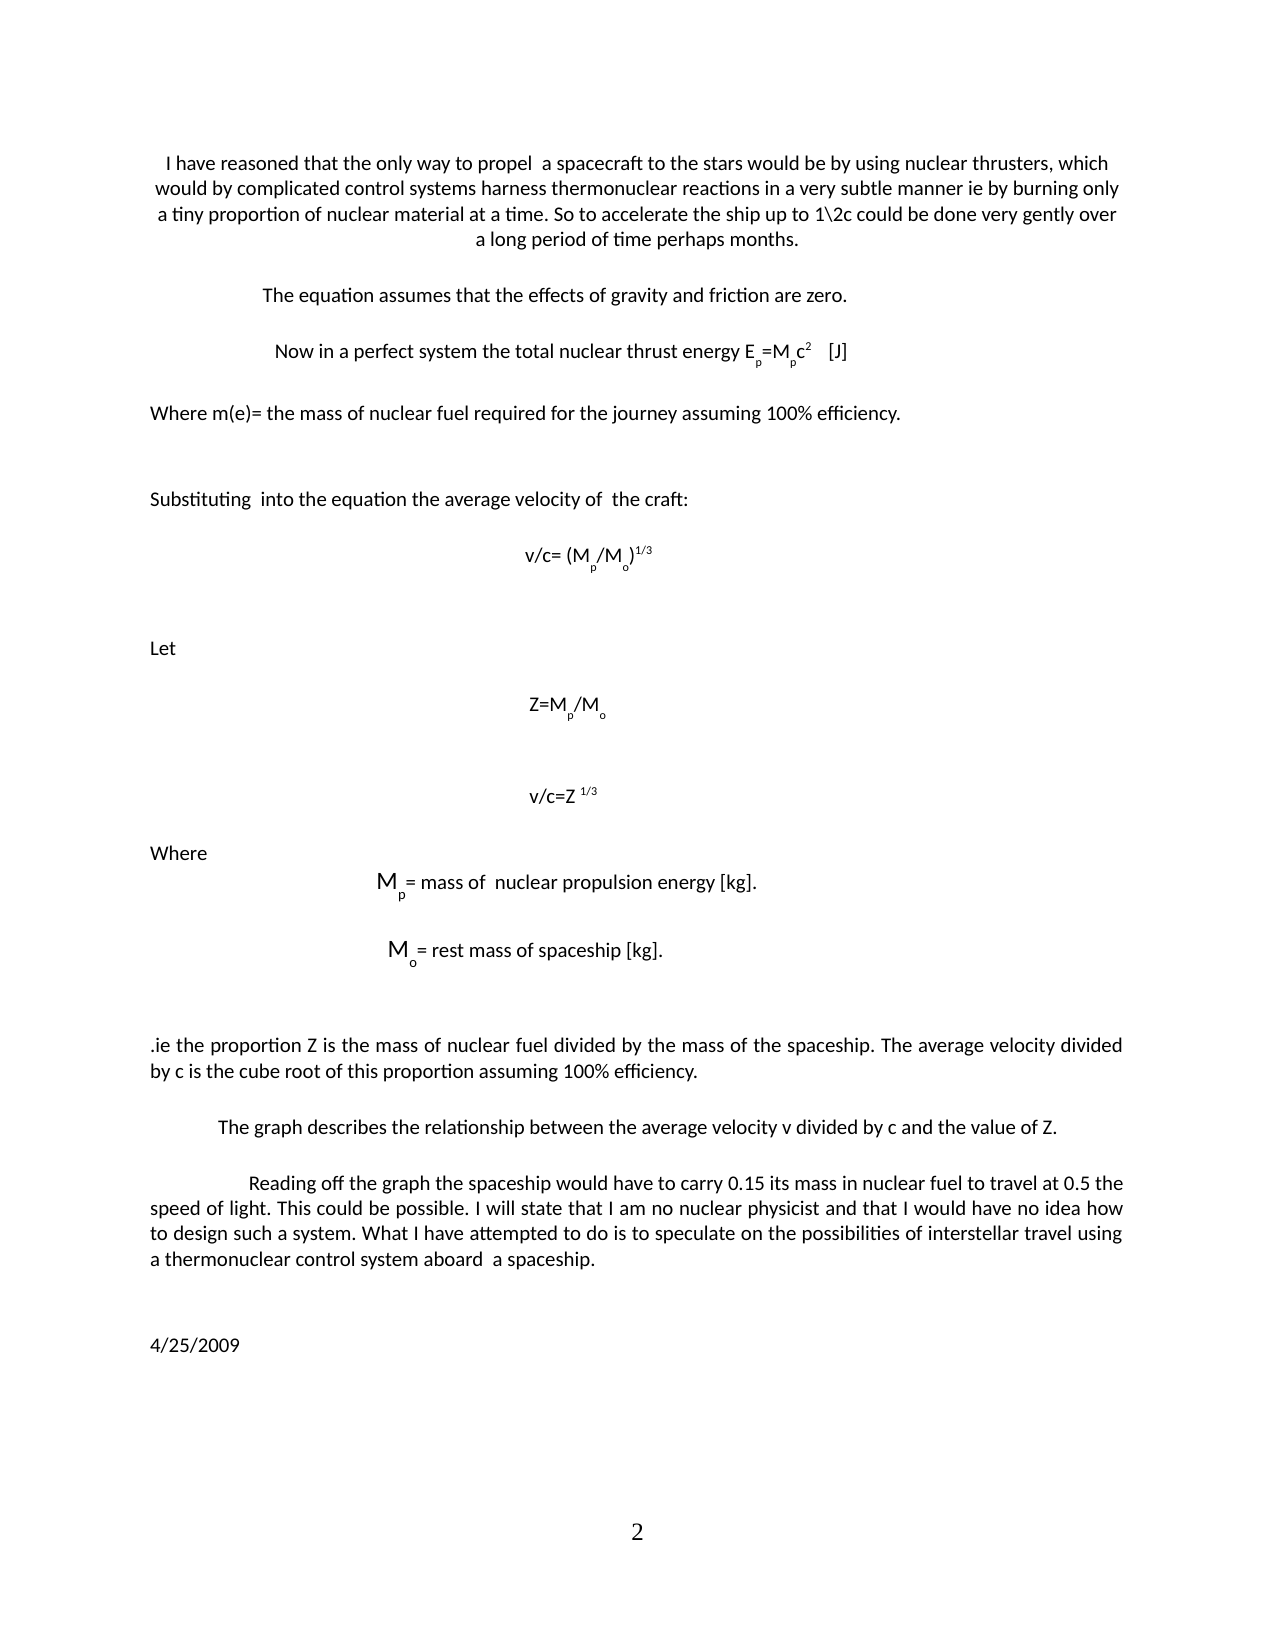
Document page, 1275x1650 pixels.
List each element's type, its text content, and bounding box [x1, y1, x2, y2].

text v/c=Z 1/3 [150, 784, 1125, 809]
text 4/25/2009 [150, 1332, 1125, 1358]
text Mo= rest mass of spaceship [kg]. [150, 933, 1125, 971]
text .ie the proportion Z is the mass of nuclear fuel divided by the mass of the spaceship. The average velocity divided by c is the cube root of this proportion assuming 100% efficiency. [150, 1032, 1125, 1083]
text Substituting into the equation the average velocity of the craft: [150, 487, 1125, 512]
text Z=Mp/Mo [150, 691, 1125, 723]
text Now in a perfect system the total nuclear thrust energy Ep=Mpc2 [J] [150, 338, 1125, 370]
text The equation assumes that the effects of gravity and friction are zero. [150, 282, 1125, 308]
text Where m(e)= the mass of nuclear fuel required for the journey assuming 100% efficiency. [150, 400, 1125, 426]
text Mp= mass of nuclear propulsion energy [kg]. [150, 865, 1125, 903]
text The graph describes the relationship between the average velocity v divided by c and the value of Z. [150, 1114, 1125, 1139]
text v/c= (Mp/Mo)1/3 [150, 543, 1125, 574]
text Where [150, 840, 1125, 865]
text I have reasoned that the only way to propel a spacecraft to the stars would be by using nuclear thrusters, which would by complicated control systems harness thermonuclear reactions in a very subtle manner ie by burning only a tiny proportion of nuclear material at a time. So to accelerate the ship up to 1\2c could be done very gently over a long period of time perhaps months. [150, 150, 1125, 252]
text Let [150, 635, 1125, 661]
text Reading off the graph the spaceship would have to carry 0.15 its mass in nuclear fuel to travel at 0.5 the speed of light. This could be possible. I will state that I am no nuclear physicist and that I would have no idea how to design such a system. What I have attempted to do is to speculate on the possibilities of interstellar travel using a thermonuclear control system aboard a spaceship. [150, 1170, 1125, 1271]
